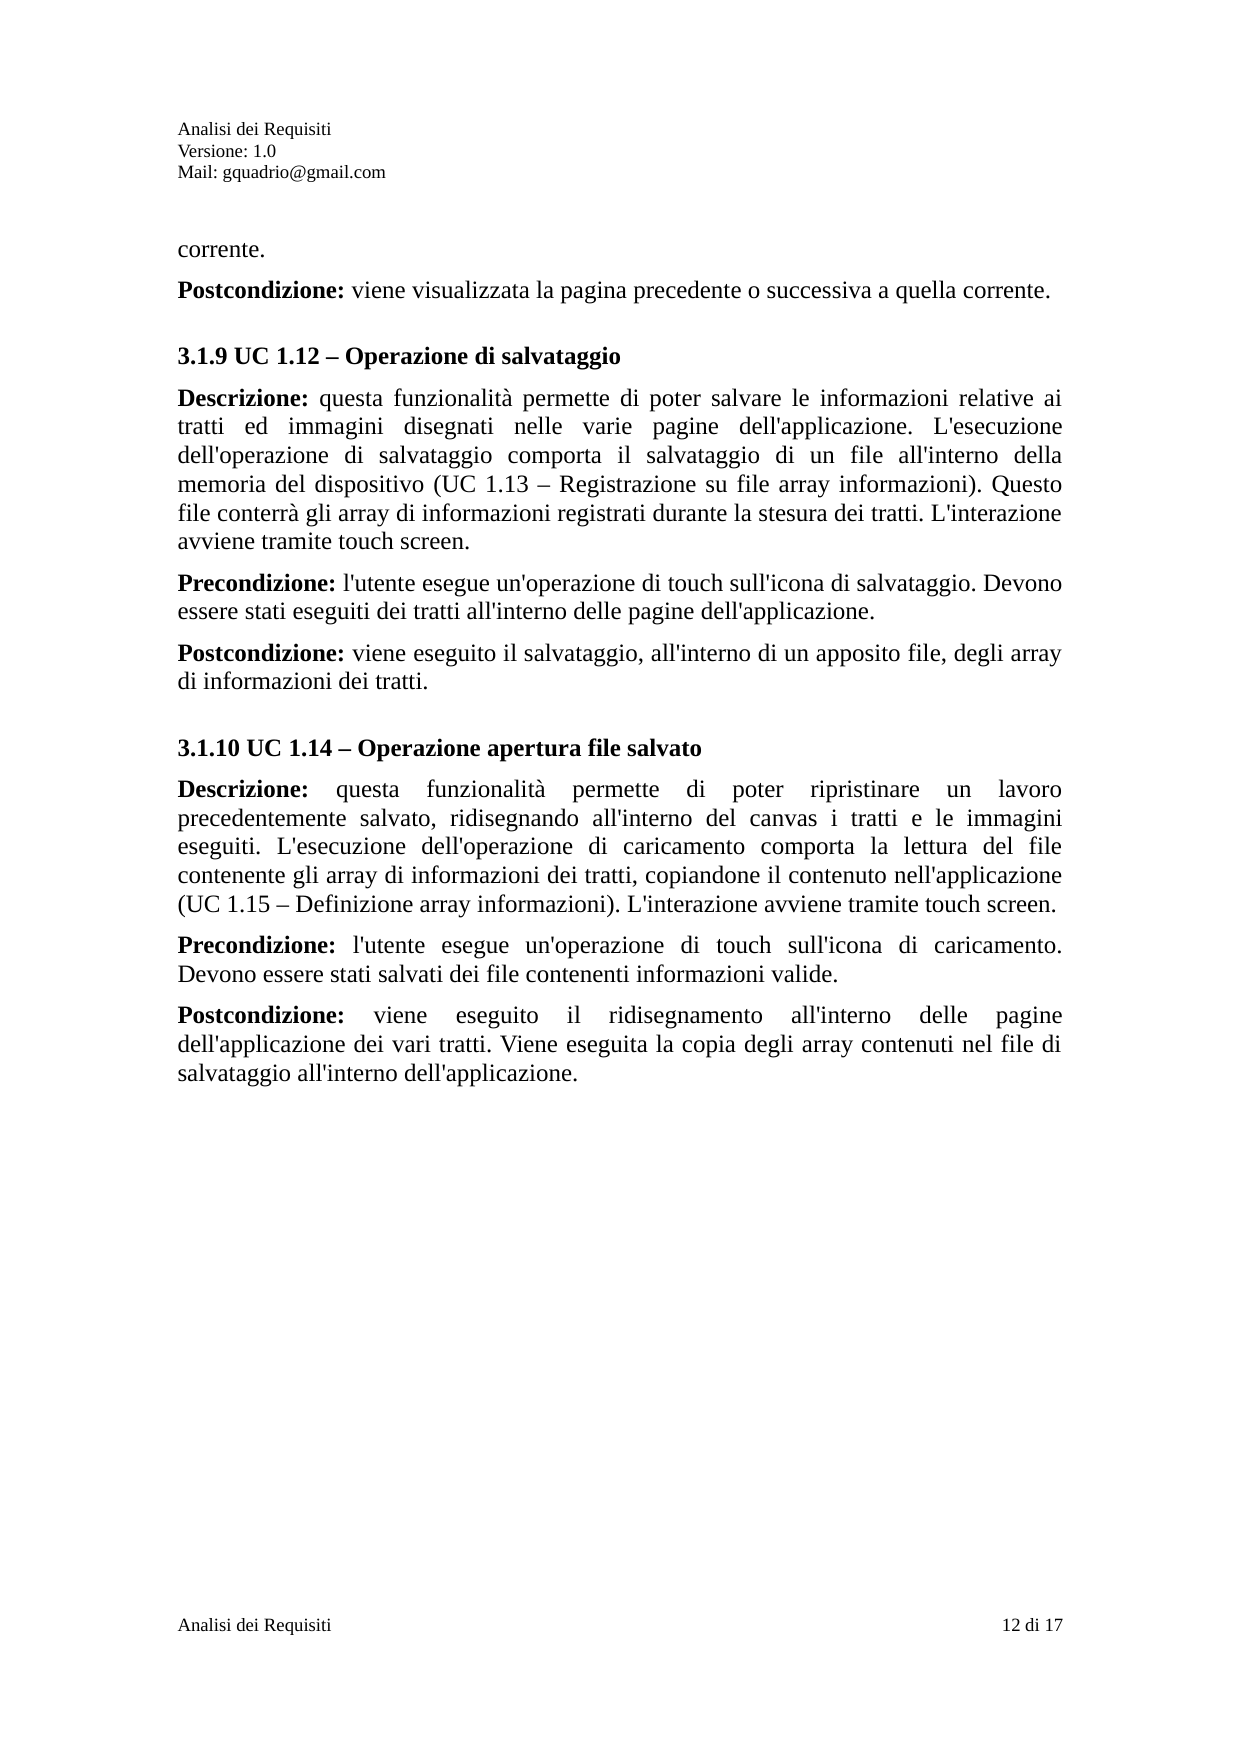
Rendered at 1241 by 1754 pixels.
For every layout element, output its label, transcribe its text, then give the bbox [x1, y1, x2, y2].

text Postcondizione: viene visualizzata la pagina precedente o successiva a quella corrente. [177, 275, 1063, 304]
text Postcondizione: viene eseguito il ridisegnamento all'interno delle pagine dell'applicazione dei vari tratti. Viene eseguita la copia degli array contenuti nel file di salvataggio all'interno dell'applicazione. [177, 1000, 1063, 1086]
subtitle 3.1.9 UC 1.12 – Operazione di salvataggio [177, 341, 1063, 370]
subtitle 3.1.10 UC 1.14 – Operazione apertura file salvato [177, 733, 1063, 761]
text Precondizione: l'utente esegue un'operazione di touch sull'icona di caricamento. Devono essere stati salvati dei file contenenti informazioni valide. [177, 930, 1063, 988]
text Descrizione: questa funzionalità permette di poter ripristinare un lavoro precedentemente salvato, ridisegnando all'interno del canvas i tratti e le immagini eseguiti. L'esecuzione dell'operazione di caricamento comporta la lettura del file contenente gli array di informazioni dei tratti, copiandone il contenuto nell'applicazione (UC 1.15 – Definizione array informazioni). L'interazione avviene tramite touch screen. [177, 774, 1063, 918]
text Postcondizione: viene eseguito il salvataggio, all'interno di un apposito file, degli array di informazioni dei tratti. [177, 638, 1063, 695]
text Descrizione: questa funzionalità permette di poter salvare le informazioni relative ai tratti ed immagini disegnati nelle varie pagine dell'applicazione. L'esecuzione dell'operazione di salvataggio comporta il salvataggio di un file all'interno della memoria del dispositivo (UC 1.13 – Registrazione su file array informazioni). Questo file conterrà gli array di informazioni registrati durante la stesura dei tratti. L'interazione avviene tramite touch screen. [177, 383, 1063, 555]
text corrente. [177, 234, 1063, 263]
text Precondizione: l'utente esegue un'operazione di touch sull'icona di salvataggio. Devono essere stati eseguiti dei tratti all'interno delle pagine dell'applicazione. [177, 568, 1063, 625]
